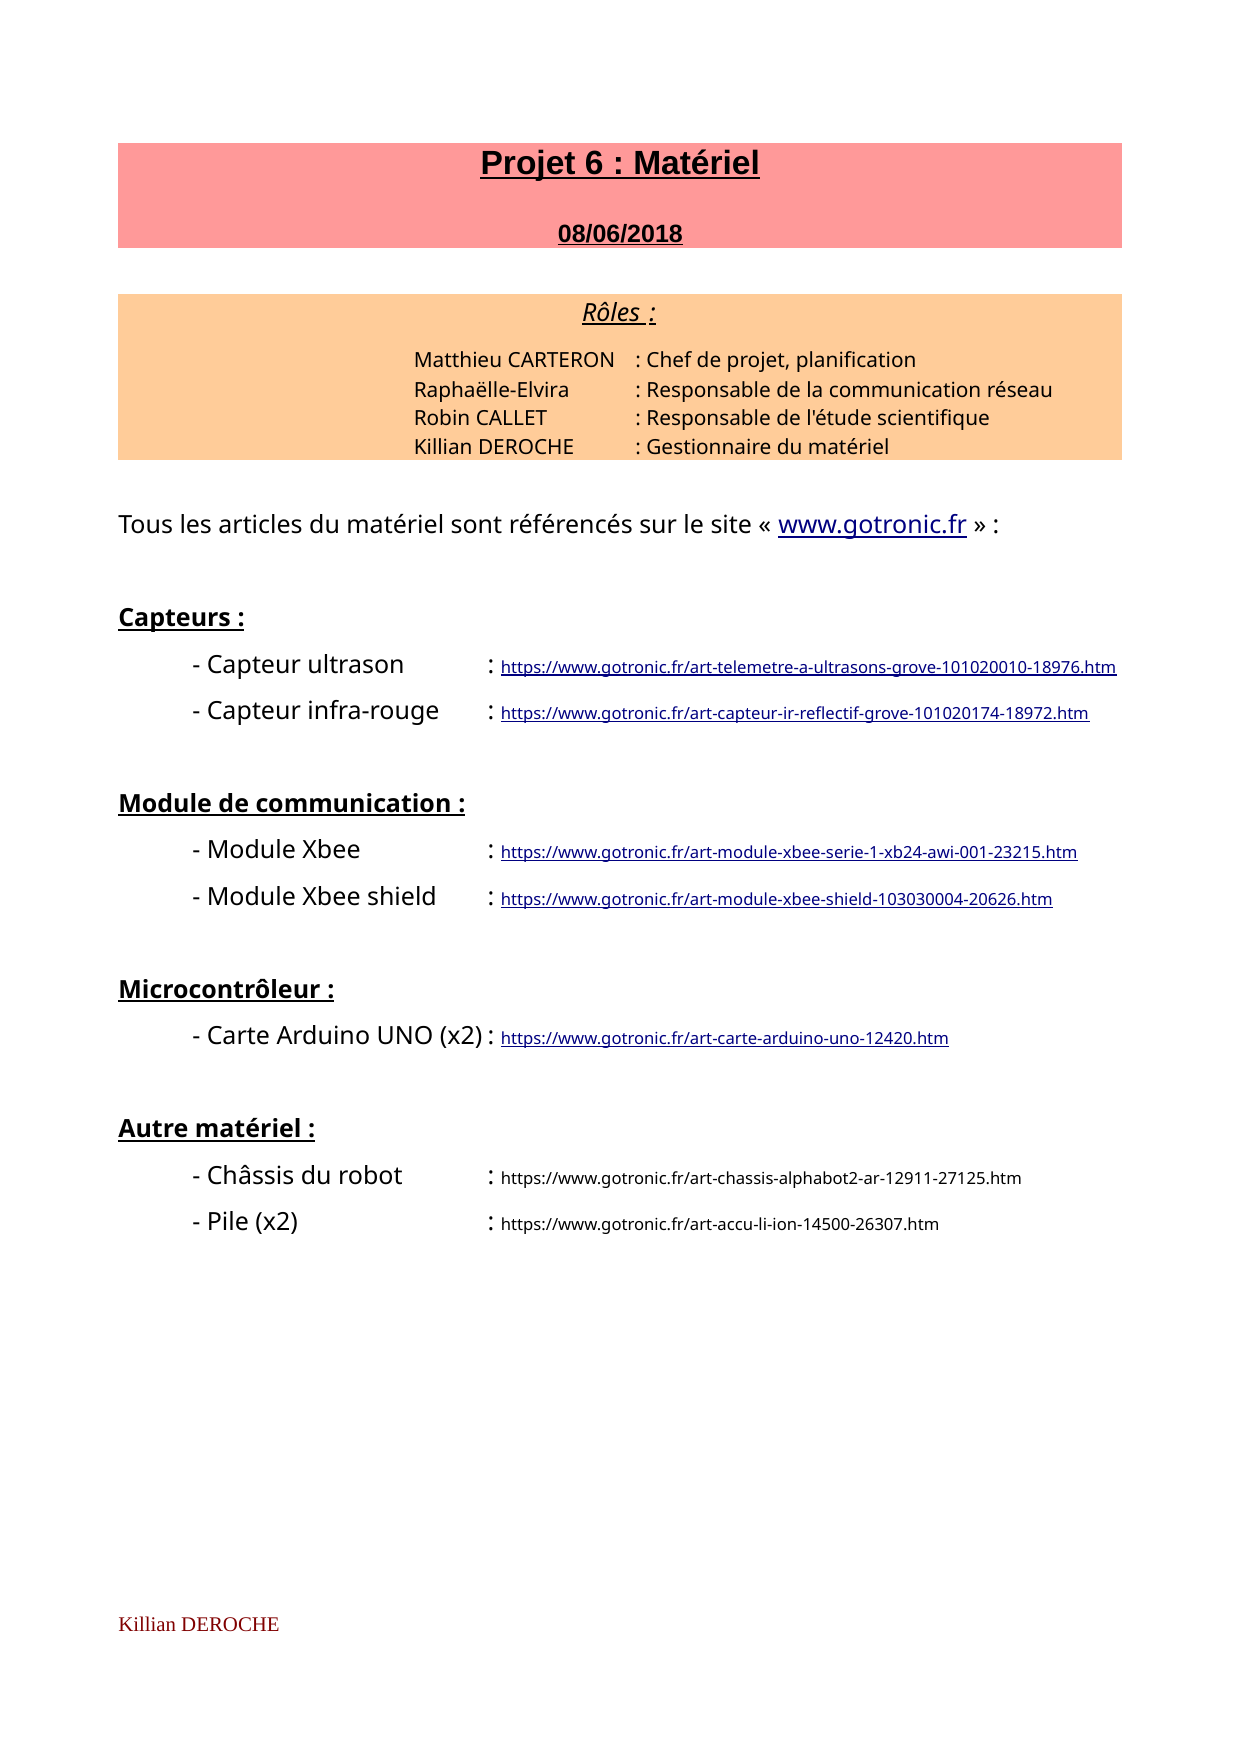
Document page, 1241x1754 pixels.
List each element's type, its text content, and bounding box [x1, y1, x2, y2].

text - Carte Arduino UNO (x2) : https://www.gotronic.fr/art-carte-arduino-uno-12420.htm [118, 1018, 1122, 1052]
text - Capteur infra-rouge : https://www.gotronic.fr/art-capteur-ir-reflectif-grove-101020174-18972.htm [118, 693, 1122, 727]
text Microcontrôleur : [118, 971, 1122, 1006]
subtitle Projet 6 : Matériel [118, 143, 1122, 182]
subtitle 08/06/2018 [118, 219, 1122, 248]
text - Capteur ultrason : https://www.gotronic.fr/art-telemetre-a-ultrasons-grove-101020010-18976.htm [118, 646, 1122, 680]
text - Pile (x2) : https://www.gotronic.fr/art-accu-li-ion-14500-26307.htm [118, 1204, 1122, 1238]
text - Châssis du robot : https://www.gotronic.fr/art-chassis-alphabot2-ar-12911-27125.htm [118, 1157, 1122, 1191]
text - Module Xbee : https://www.gotronic.fr/art-module-xbee-serie-1-xb24-awi-001-23215.htm [118, 832, 1122, 866]
text Tous les articles du matériel sont référencés sur le site « www.gotronic.fr » : [118, 507, 1122, 541]
text Module de communication : [118, 786, 1122, 820]
text Matthieu CARTERON : Chef de projet, planification [118, 341, 1122, 375]
text Killian DEROCHE : Gestionnaire du matériel [118, 432, 1122, 460]
text Raphaëlle-Elvira : Responsable de la communication réseau [118, 375, 1122, 403]
text Capteurs : [118, 600, 1122, 634]
text Rôles : [118, 294, 1122, 328]
text - Module Xbee shield : https://www.gotronic.fr/art-module-xbee-shield-103030004-20626.htm [118, 878, 1122, 913]
text Autre matériel : [118, 1111, 1122, 1145]
text Robin CALLET : Responsable de l'étude scientifique [118, 403, 1122, 432]
